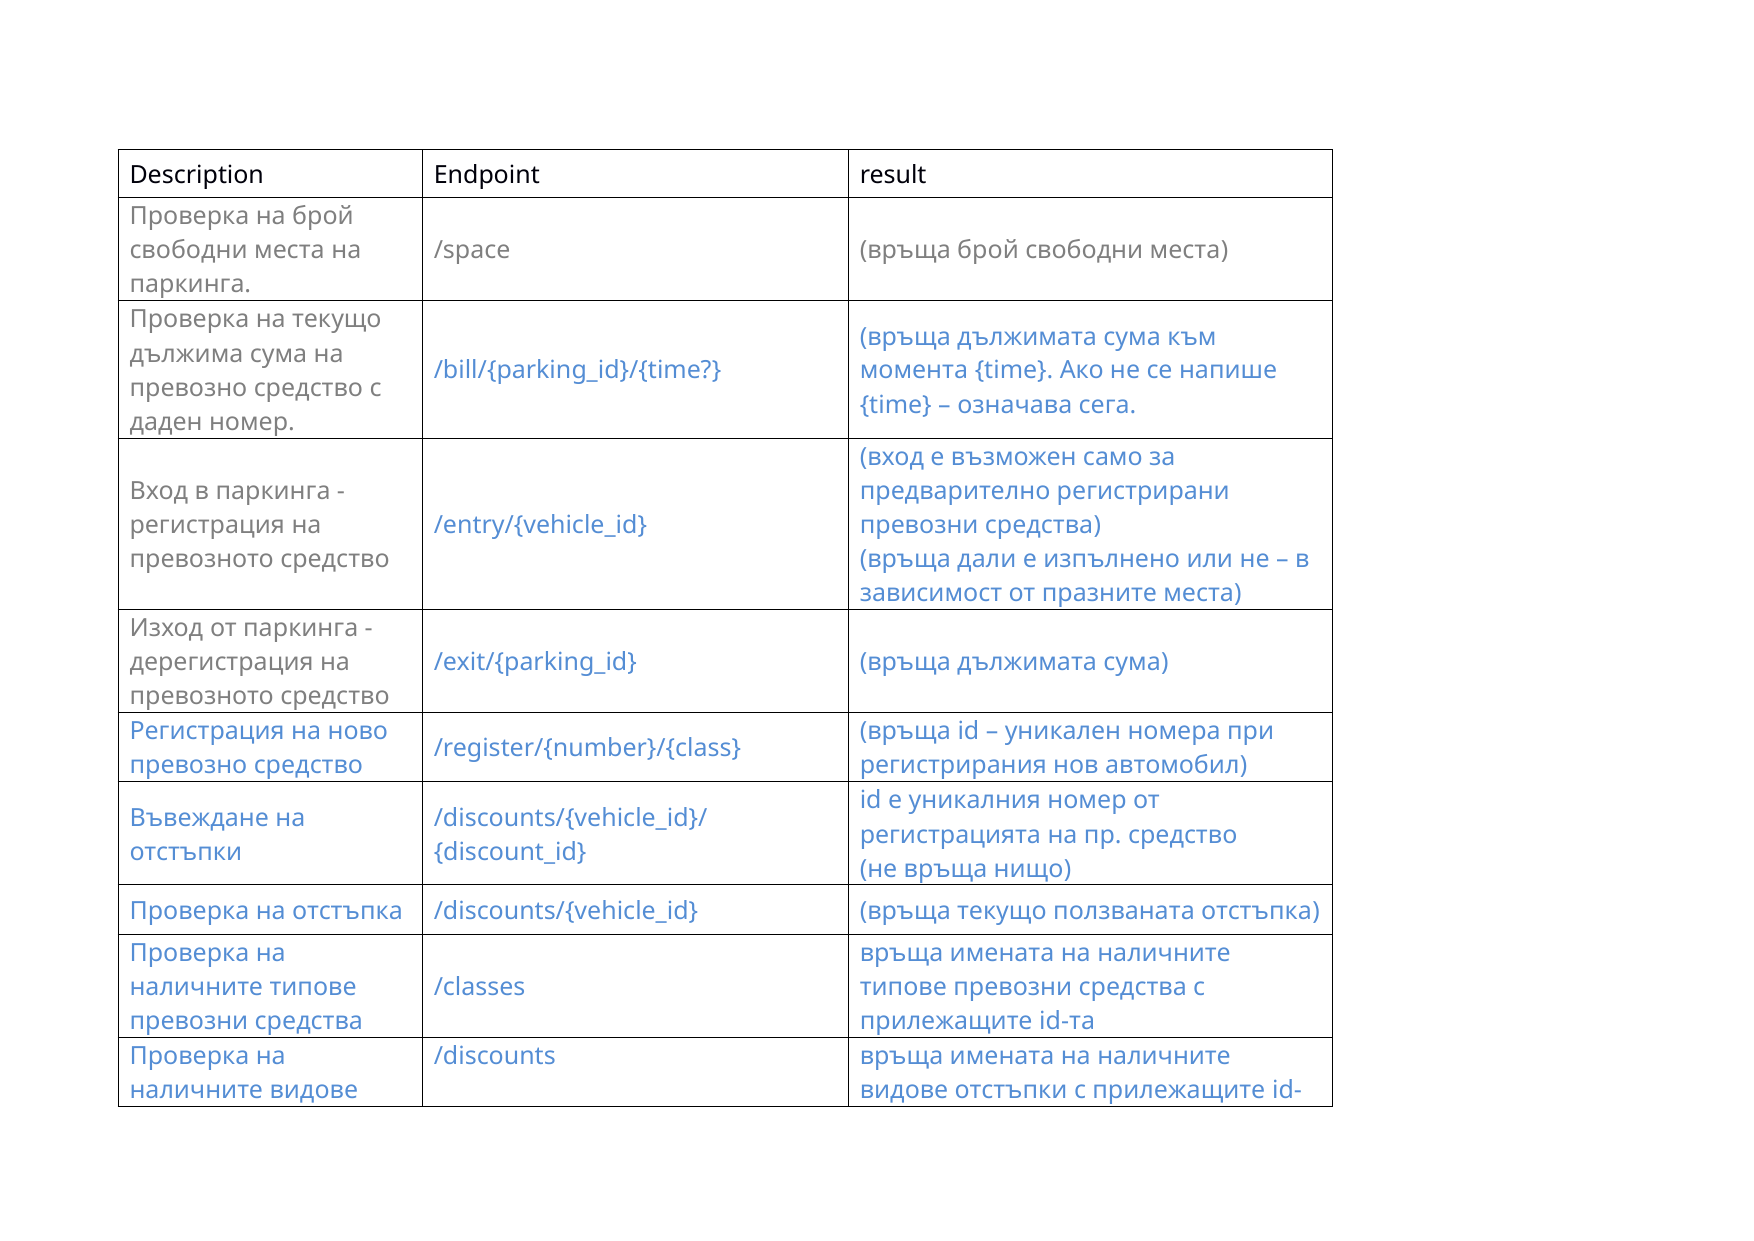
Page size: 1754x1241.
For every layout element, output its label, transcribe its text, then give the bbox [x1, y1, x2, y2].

table_cell (връща текущо ползваната отстъпка) [849, 885, 1332, 933]
table_cell Регистрация на ново превозно средство [119, 713, 422, 781]
table_cell връща имената на наличните видове отстъпки с прилежащите id- [849, 1038, 1332, 1106]
table_cell (връща id – уникален номера при регистрирания нов автомобил) [849, 713, 1332, 781]
table_cell Проверка на текущо дължима сума на превозно средство с даден номер. [119, 301, 422, 437]
table_cell id е уникалния номер от регистрацията на пр. средство (не връща нищо) [849, 782, 1332, 884]
table_cell (връща дължимата сума към момента {time}. Ако не се напише {time} – означава сега. [849, 301, 1332, 437]
table_cell (връща брой свободни места) [849, 198, 1332, 300]
table_cell Изход от паркинга - дерегистрация на превозното средство [119, 610, 422, 712]
table_header Endpoint [423, 150, 848, 197]
table_cell (връща дължимата сума) [849, 610, 1332, 712]
table_cell Проверка на брой свободни места на паркинга. [119, 198, 422, 300]
table_header Description [119, 150, 422, 197]
table_cell /entry/{vehicle_id} [423, 439, 848, 609]
table_cell /discounts/{vehicle_id} [423, 885, 848, 933]
table_cell /discounts [423, 1038, 848, 1106]
table_cell /space [423, 198, 848, 300]
table_cell Проверка на отстъпка [119, 885, 422, 933]
table_cell Проверка на наличните типове превозни средства [119, 935, 422, 1037]
table_cell /discounts/{vehicle_id}/{discount_id} [423, 782, 848, 884]
table_cell (вход е възможен само за предварително регистрирани превозни средства) (връща дали е изпълнено или не – в зависимост от празните места) [849, 439, 1332, 609]
table_cell /classes [423, 935, 848, 1037]
table_cell Въвеждане на отстъпки [119, 782, 422, 884]
table_cell Вход в паркинга - регистрация на превозното средство [119, 439, 422, 609]
table_cell /exit/{parking_id} [423, 610, 848, 712]
table_cell /bill/{parking_id}/{time?} [423, 301, 848, 437]
table_cell /register/{number}/{class} [423, 713, 848, 781]
table_cell връща имената на наличните типове превозни средства с прилежащите id-та [849, 935, 1332, 1037]
table_header result [849, 150, 1332, 197]
table_cell Проверка на наличните видове [119, 1038, 422, 1106]
